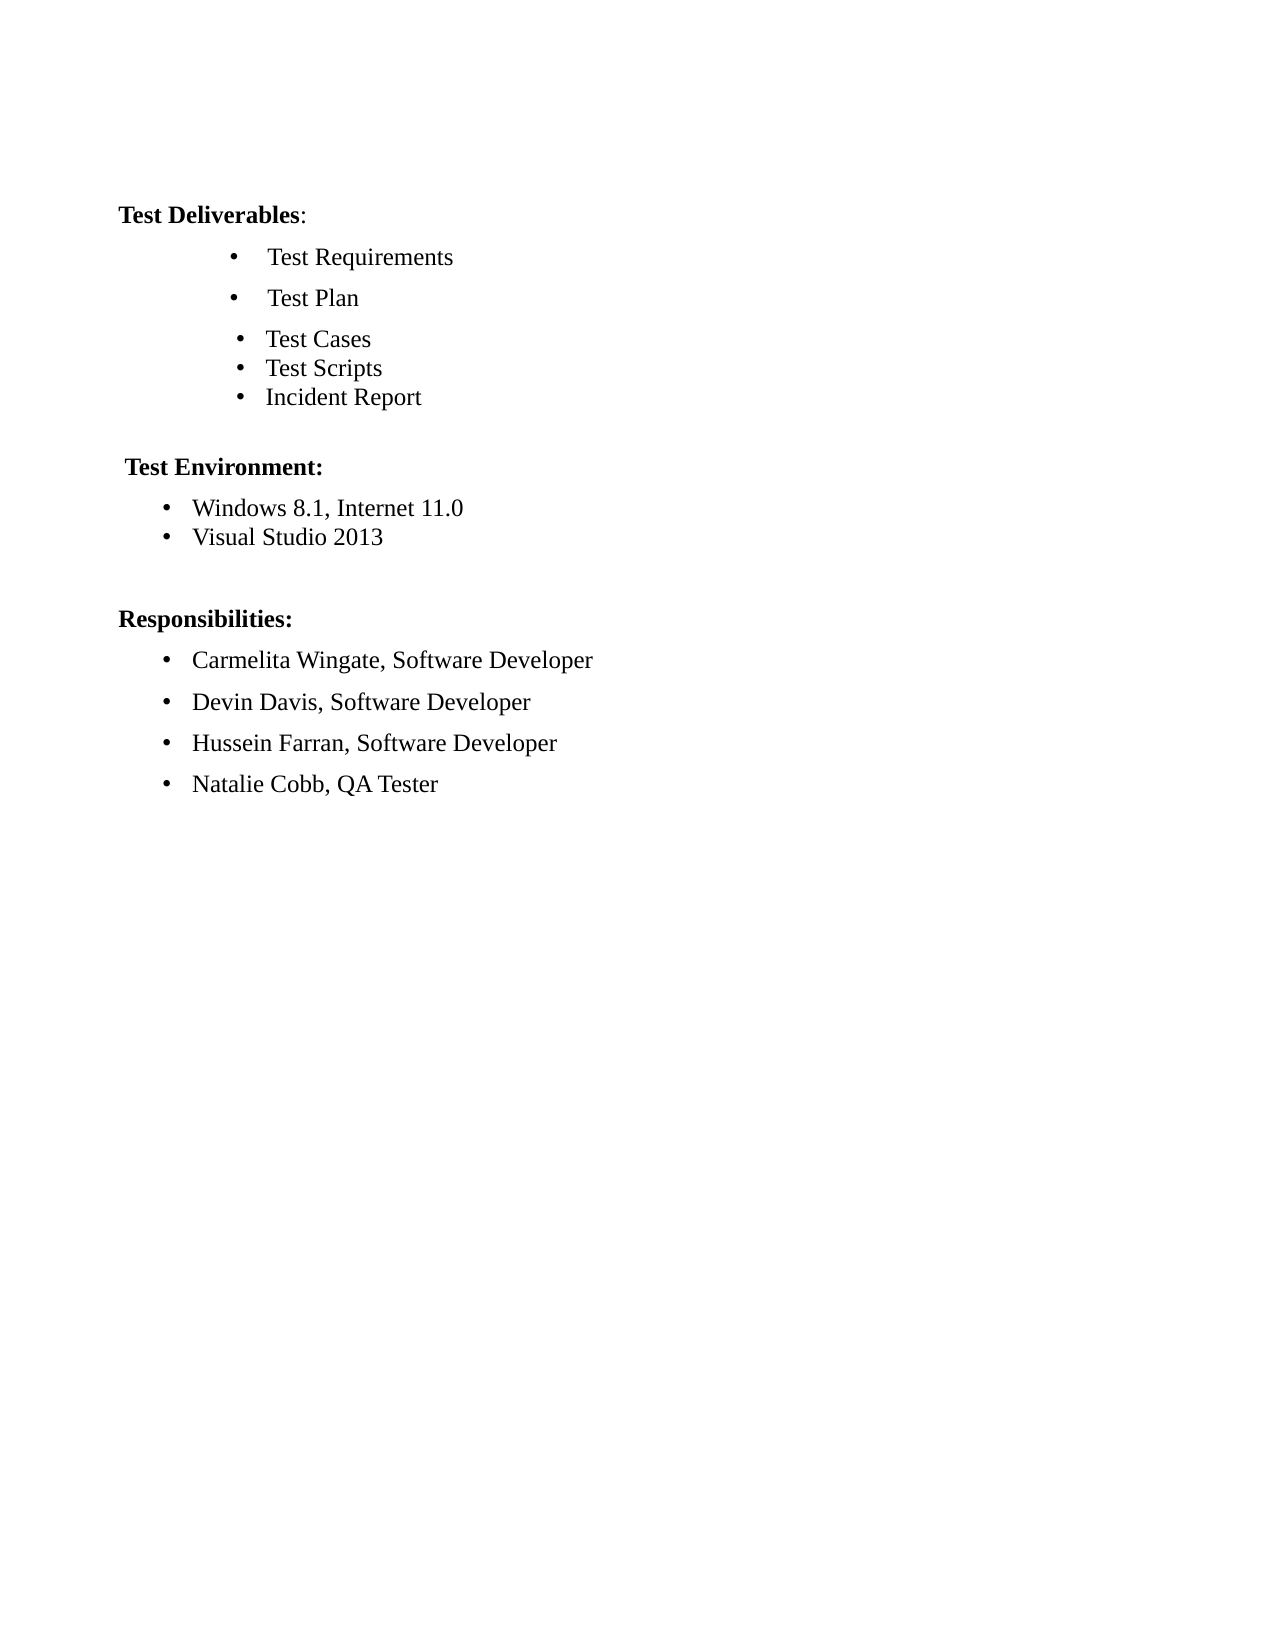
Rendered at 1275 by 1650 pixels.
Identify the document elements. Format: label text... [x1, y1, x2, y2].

text Responsibilities: [118, 604, 1157, 633]
list Test Plan [229, 283, 1157, 312]
list Windows 8.1, Internet 11.0 [162, 493, 1157, 522]
list Incident Report [236, 382, 1157, 411]
text Test Deliverables: [118, 201, 1157, 229]
list Devin Davis, Software Developer [162, 687, 1157, 716]
list Hussein Farran, Software Developer [162, 728, 1157, 757]
list Carmelita Wingate, Software Developer [162, 646, 1157, 674]
list Test Cases [236, 324, 1157, 353]
text Test Environment: [118, 452, 1157, 481]
list Natalie Cobb, QA Tester [162, 769, 1157, 798]
list Visual Studio 2013 [162, 522, 1157, 551]
list Test Scripts [236, 353, 1157, 382]
list Test Requirements [229, 242, 1157, 271]
